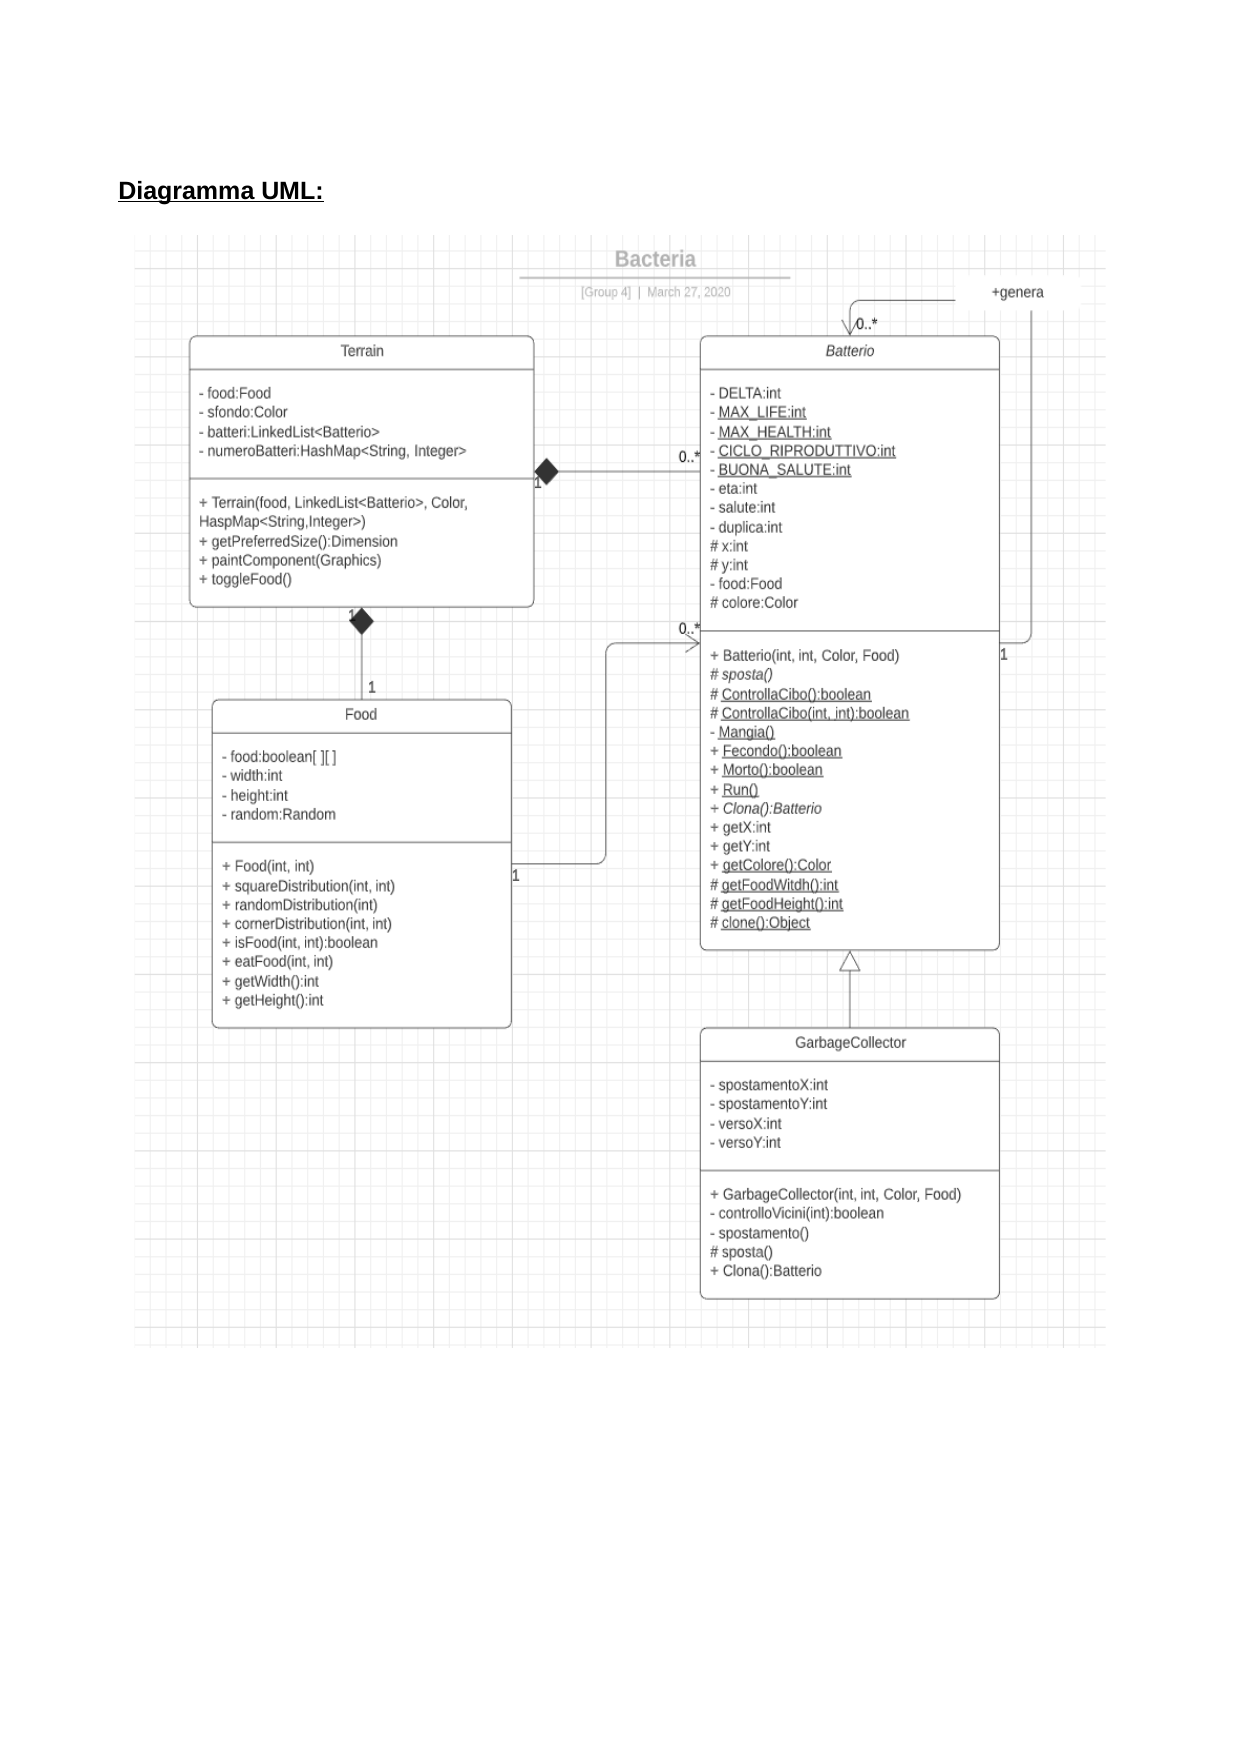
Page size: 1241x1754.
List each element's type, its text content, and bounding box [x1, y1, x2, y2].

picture [134, 235, 1106, 1348]
text Diagramma UML: [118, 176, 1122, 204]
